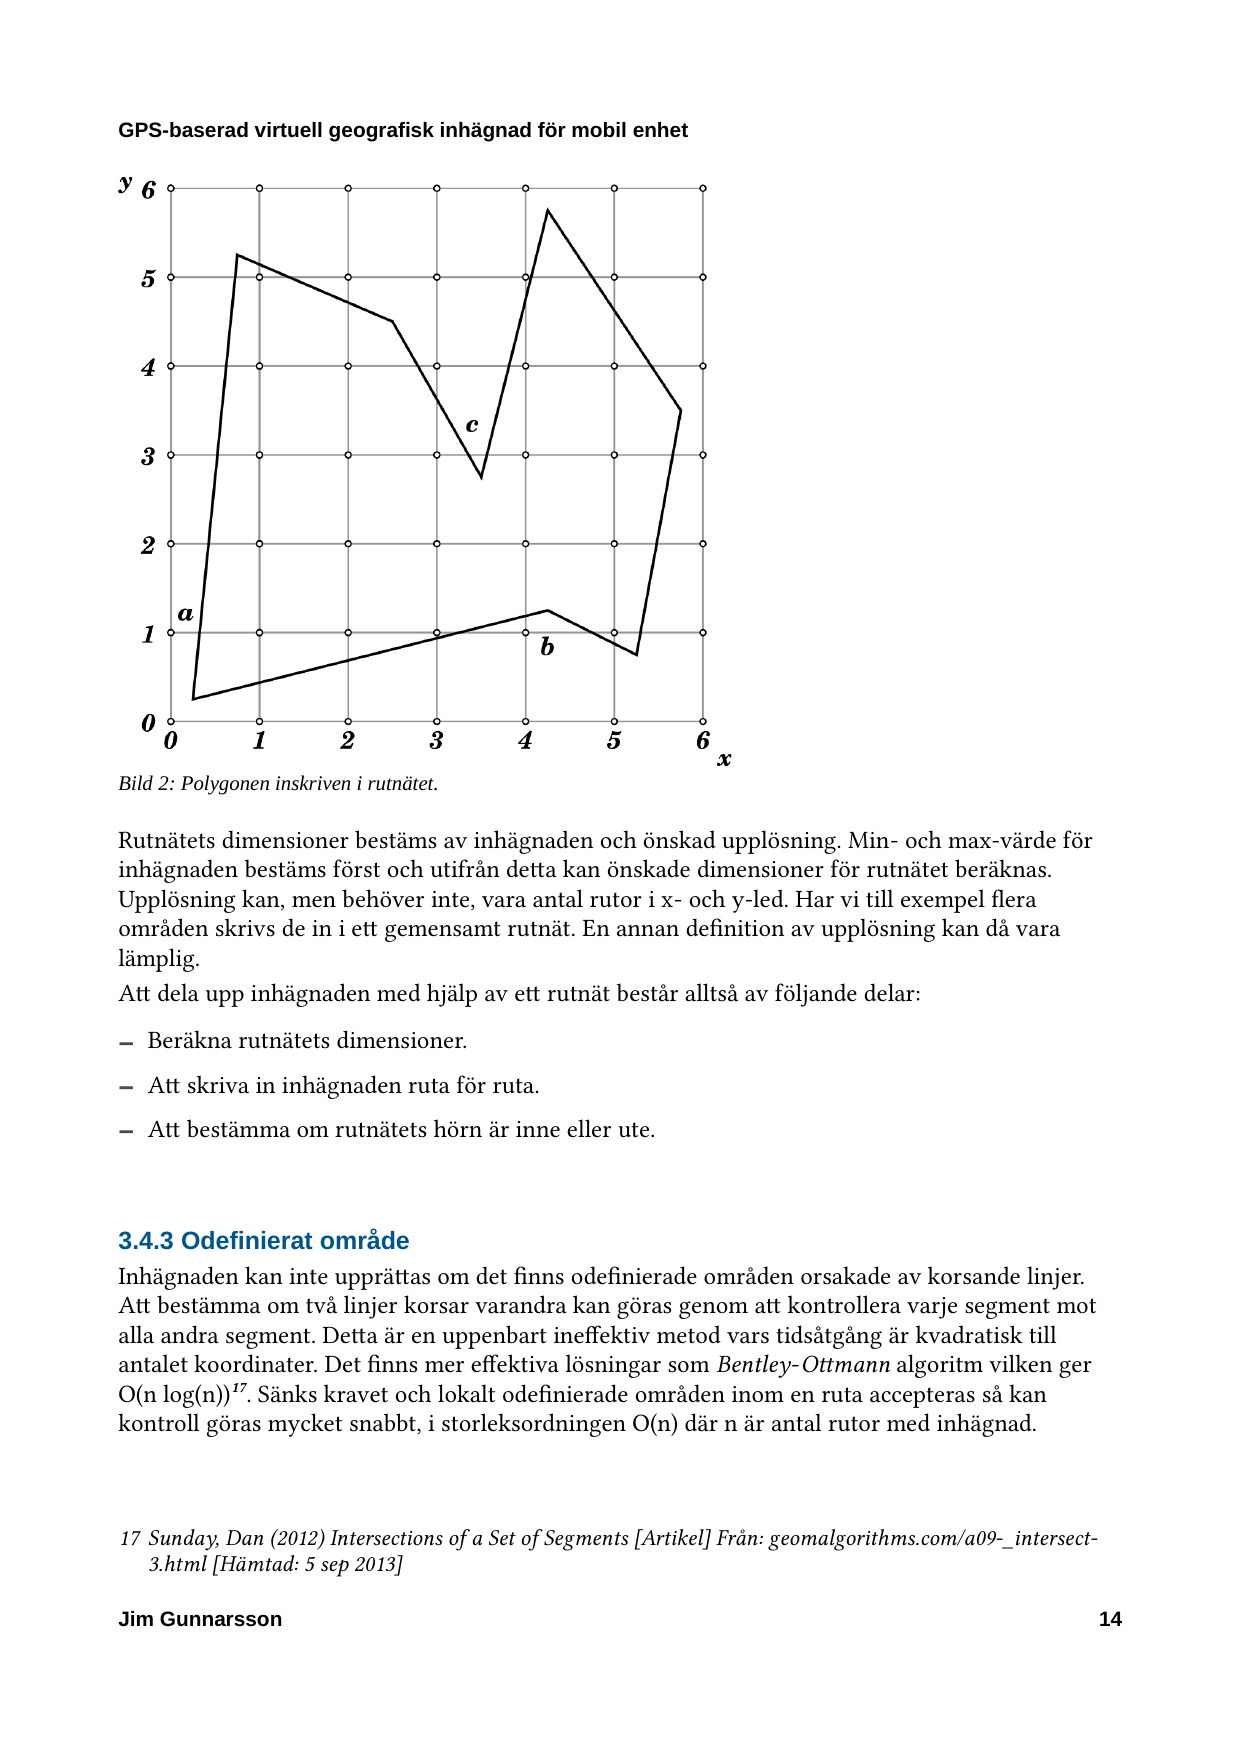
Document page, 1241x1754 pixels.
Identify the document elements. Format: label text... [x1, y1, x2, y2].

list Att bestämma om rutnätets hörn är inne eller ute. [118, 1114, 1122, 1143]
text Sunday, Dan (2012) Intersections of a Set of Segments [Artikel] Från: geomalgorithms.com/a09-_intersect-3.html [Hämtad: 5 sep 2013] [118, 1524, 1122, 1577]
text Inhägnaden kan inte upprättas om det finns odefinierade områden orsakade av korsande linjer. Att bestämma om två linjer korsar varandra kan göras genom att kontrollera varje segment mot alla andra segment. Detta är en uppenbart ineffektiv metod vars tidsåtgång är kvadratisk till antalet koordinater. Det finns mer effektiva lösningar som Bentley‑Ottmann algoritm vilken ger O(n log(n)). Sänks kravet och lokalt odefinierade områden inom en ruta accepteras så kan kontroll göras mycket snabbt, i storleksordningen O(n) där n är antal rutor med inhägnad. [118, 1261, 1122, 1437]
text Bild 2: Polygonen inskriven i rutnätet. [118, 771, 1122, 795]
text [118, 177, 1122, 771]
picture [118, 177, 732, 766]
list Beräkna rutnätets dimensioner. [118, 1025, 1122, 1055]
list Att skriva in inhägnaden ruta för ruta. [118, 1069, 1122, 1099]
subtitle Odefinierat område [118, 1226, 1122, 1255]
text Rutnätets dimensioner bestäms av inhägnaden och önskad upplösning. Min‑ och max‑värde för inhägnaden bestäms först och utifrån detta kan önskade dimensioner för rutnätet beräknas. Upplösning kan, men behöver inte, vara antal rutor i x‑ och y‑led. Har vi till exempel flera områden skrivs de in i ett gemensamt rutnät. En annan definition av upplösning kan då vara lämplig. [118, 795, 1122, 972]
text Att dela upp inhägnaden med hjälp av ett rutnät består alltså av följande delar: [118, 978, 1122, 1007]
